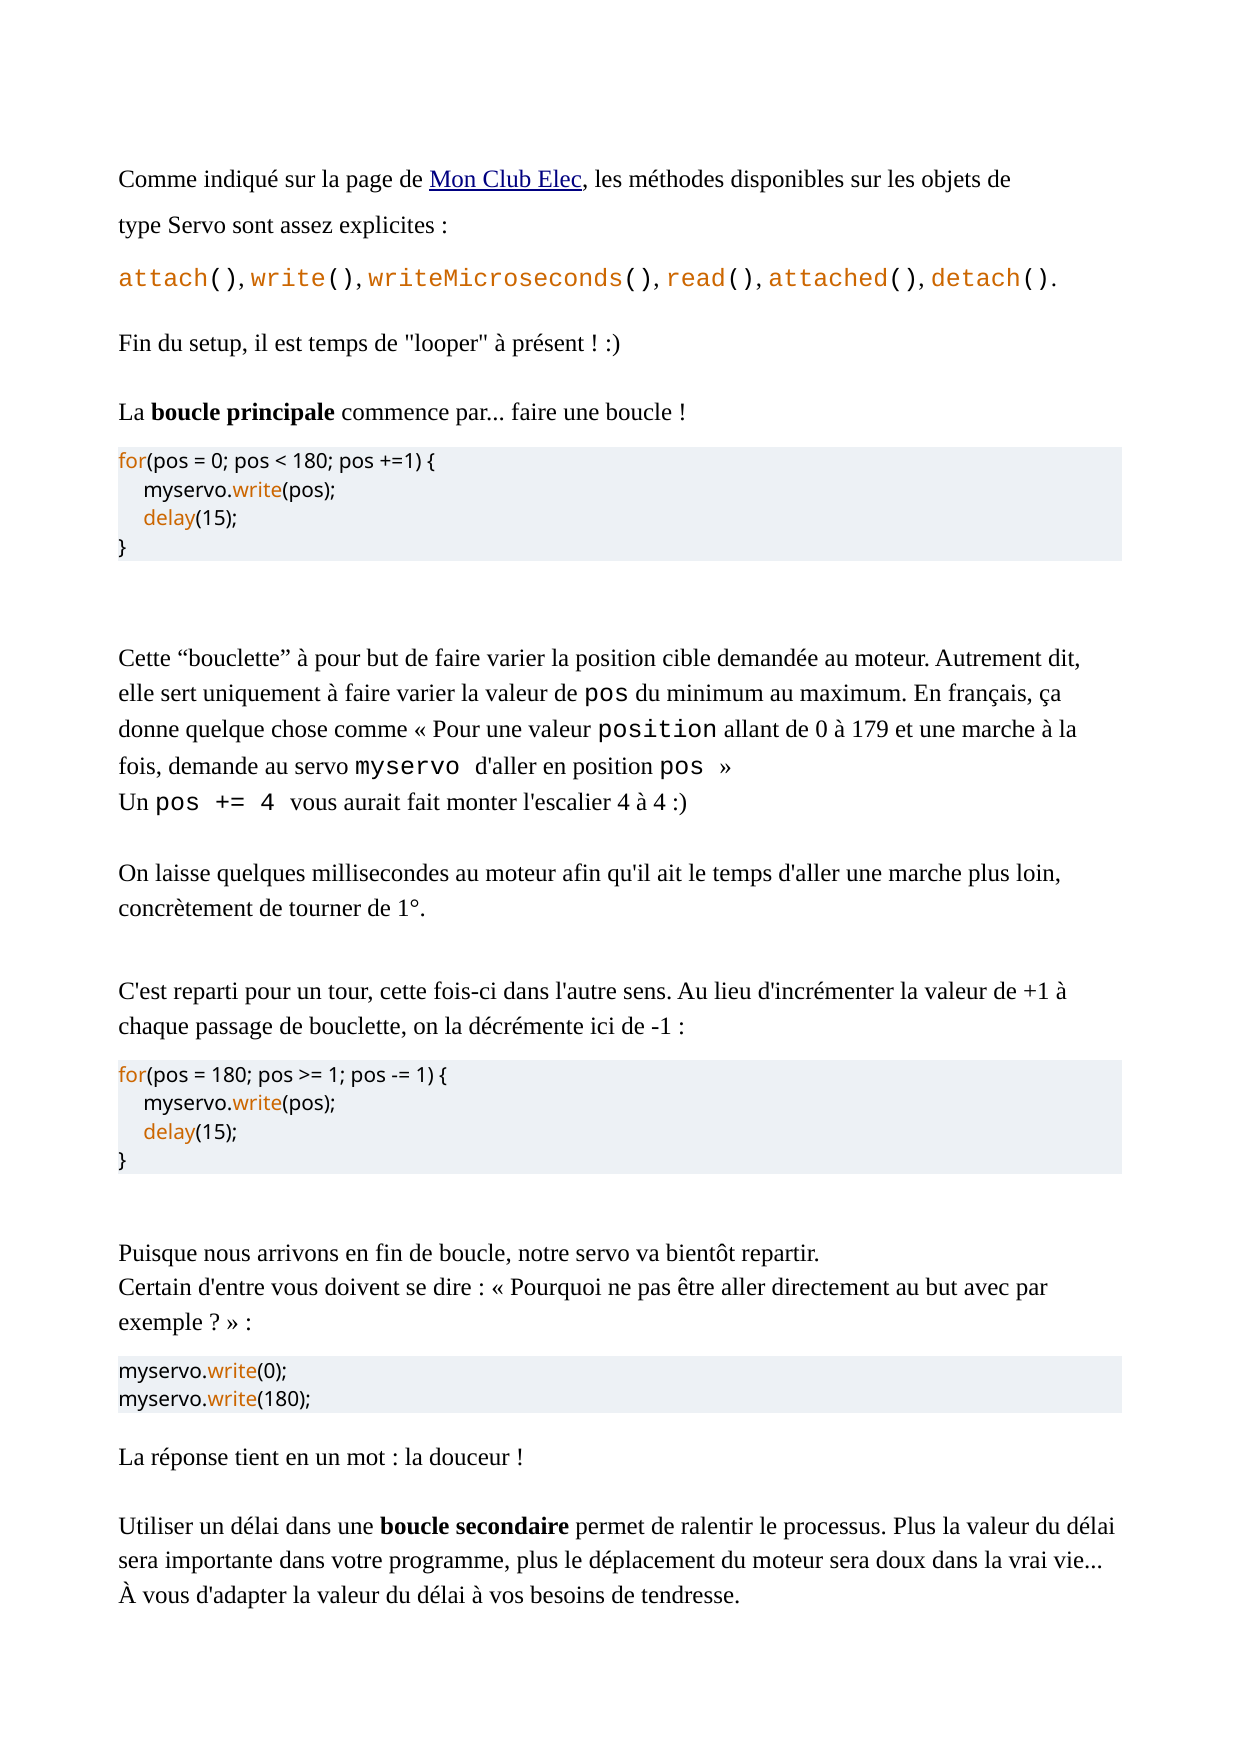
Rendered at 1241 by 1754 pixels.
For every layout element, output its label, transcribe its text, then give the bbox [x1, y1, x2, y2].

text C'est reparti pour un tour, cette fois-ci dans l'autre sens. Au lieu d'incrémenter la valeur de +1 à chaque passage de bouclette, on la décrémente ici de -1 : [118, 942, 1122, 1039]
text for(pos = 180; pos >= 1; pos -= 1) { [118, 1060, 1122, 1088]
text Comme indiqué sur la page de Mon Club Elec, les méthodes disponibles sur les objets de type Servo sont assez explicites : attach(), write(), writeMicroseconds(), read(), attached(), detach(). [118, 118, 1122, 293]
text myservo.write(pos); [118, 475, 1122, 503]
text } [118, 1145, 1122, 1174]
text delay(15); [118, 1117, 1122, 1145]
text delay(15); [118, 503, 1122, 532]
text Puisque nous arrivons en fin de boucle, notre servo va bientôt repartir. Certain d'entre vous doivent se dire : « Pourquoi ne pas être aller directement au but avec par exemple ? » : [118, 1203, 1122, 1336]
text myservo.write(180); [118, 1384, 1122, 1413]
text La réponse tient en un mot : la douceur ! Utiliser un délai dans une boucle secondaire permet de ralentir le processus. Plus la valeur du délai sera importante dans votre programme, plus le déplacement du moteur sera doux dans la vrai vie... À vous d'adapter la valeur du délai à vos besoins de tendresse. [118, 1442, 1122, 1609]
text Cette “bouclette” à pour but de faire varier la position cible demandée au moteur. Autrement dit, elle sert uniquement à faire varier la valeur de pos du minimum au maximum. En français, ça donne quelque chose comme « Pour une valeur position allant de 0 à 179 et une marche à la fois, demande au servo myservo d'aller en position pos » Un pos += 4 vous aurait fait monter l'escalier 4 à 4 :) On laisse quelques millisecondes au moteur afin qu'il ait le temps d'aller une marche plus loin, concrètement de tourner de 1°. [118, 643, 1122, 922]
text myservo.write(pos); [118, 1088, 1122, 1117]
text for(pos = 0; pos < 180; pos +=1) { [118, 447, 1122, 475]
text Fin du setup, il est temps de "looper" à présent ! :) La boucle principale commence par... faire une boucle ! [118, 328, 1122, 426]
text } [118, 532, 1122, 561]
text myservo.write(0); [118, 1356, 1122, 1384]
